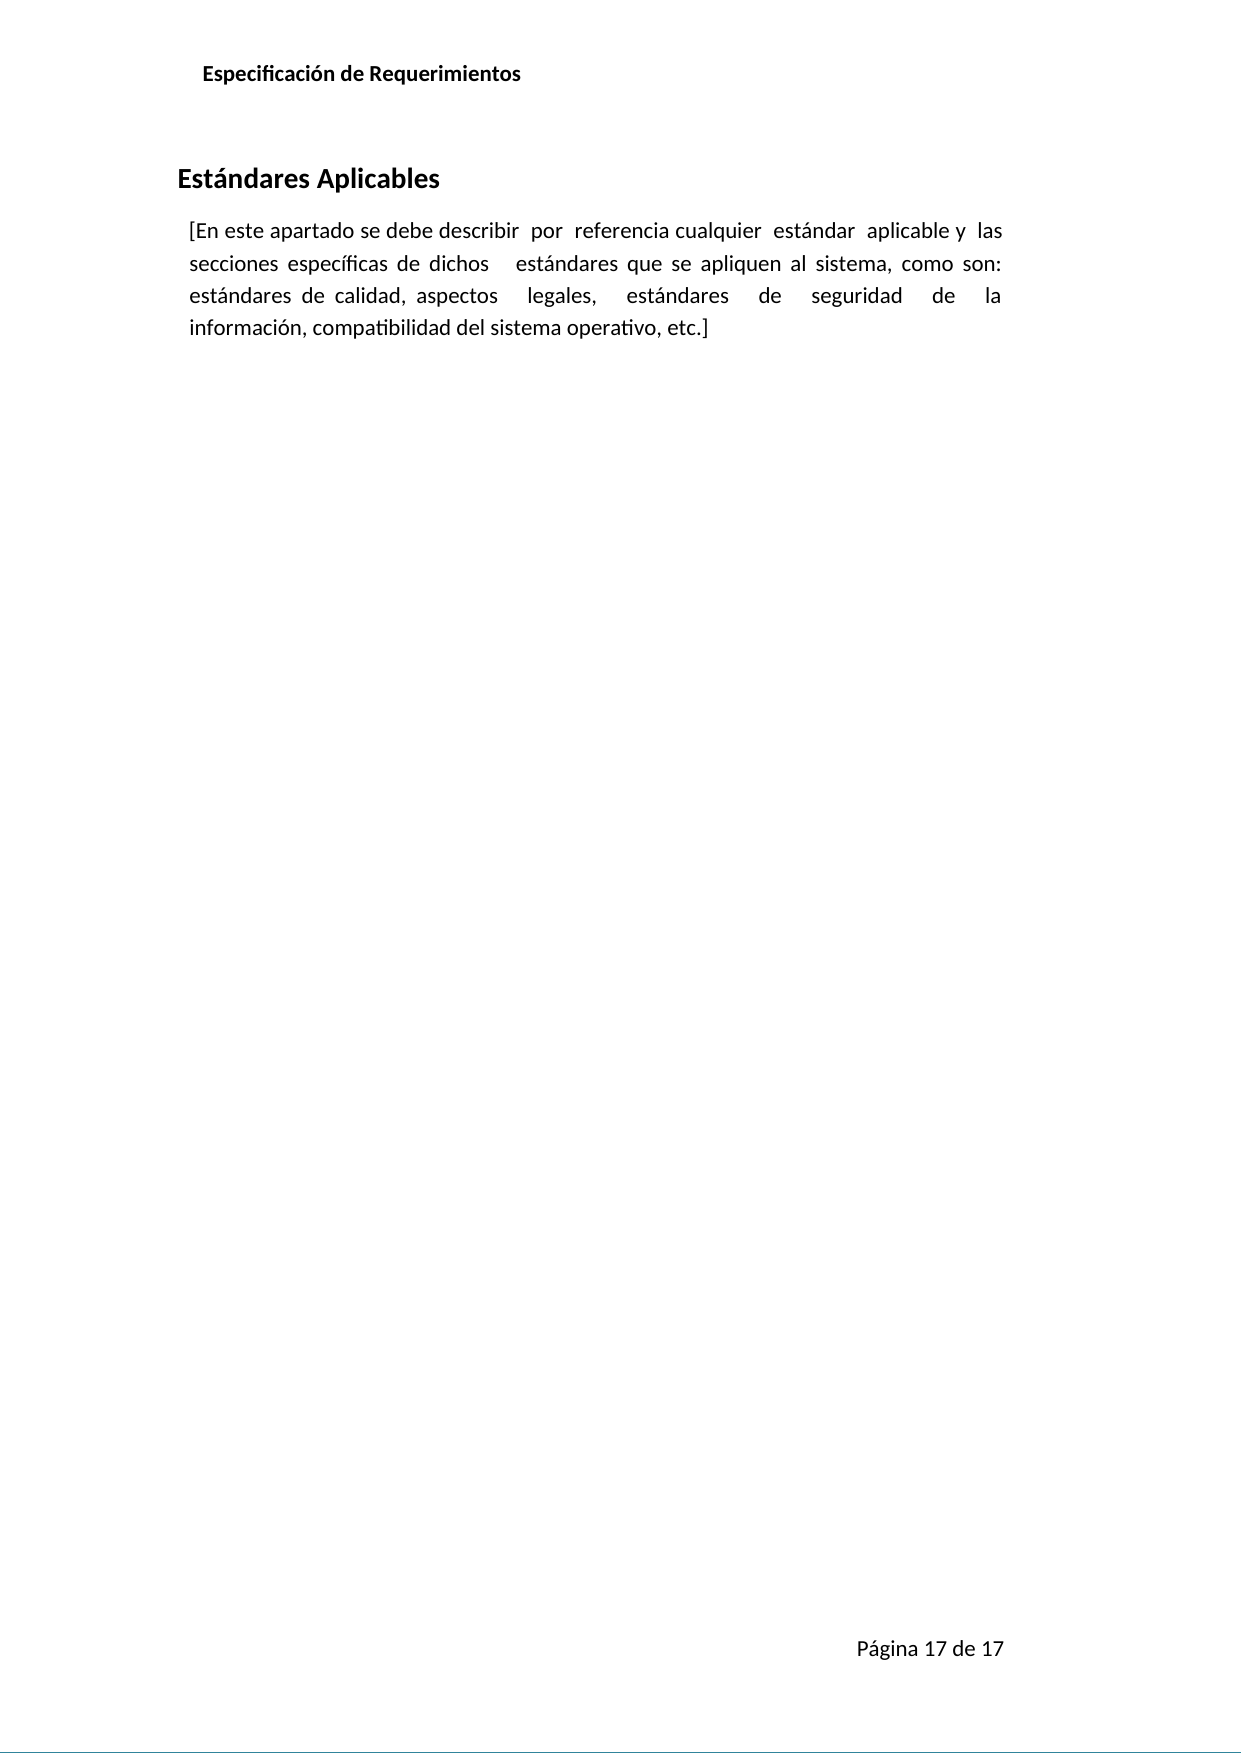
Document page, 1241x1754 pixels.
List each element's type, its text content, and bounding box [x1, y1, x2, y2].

text [En este apartado se debe describir por referencia cualquier estándar aplicable y las secciones específicas de dichos estándares que se apliquen al sistema, como son: estándares de calidad, aspectos legales, estándares de seguridad de la información, compatibilidad del sistema operativo, etc.] [188, 217, 1004, 341]
text Estándares Aplicables [177, 160, 1004, 196]
